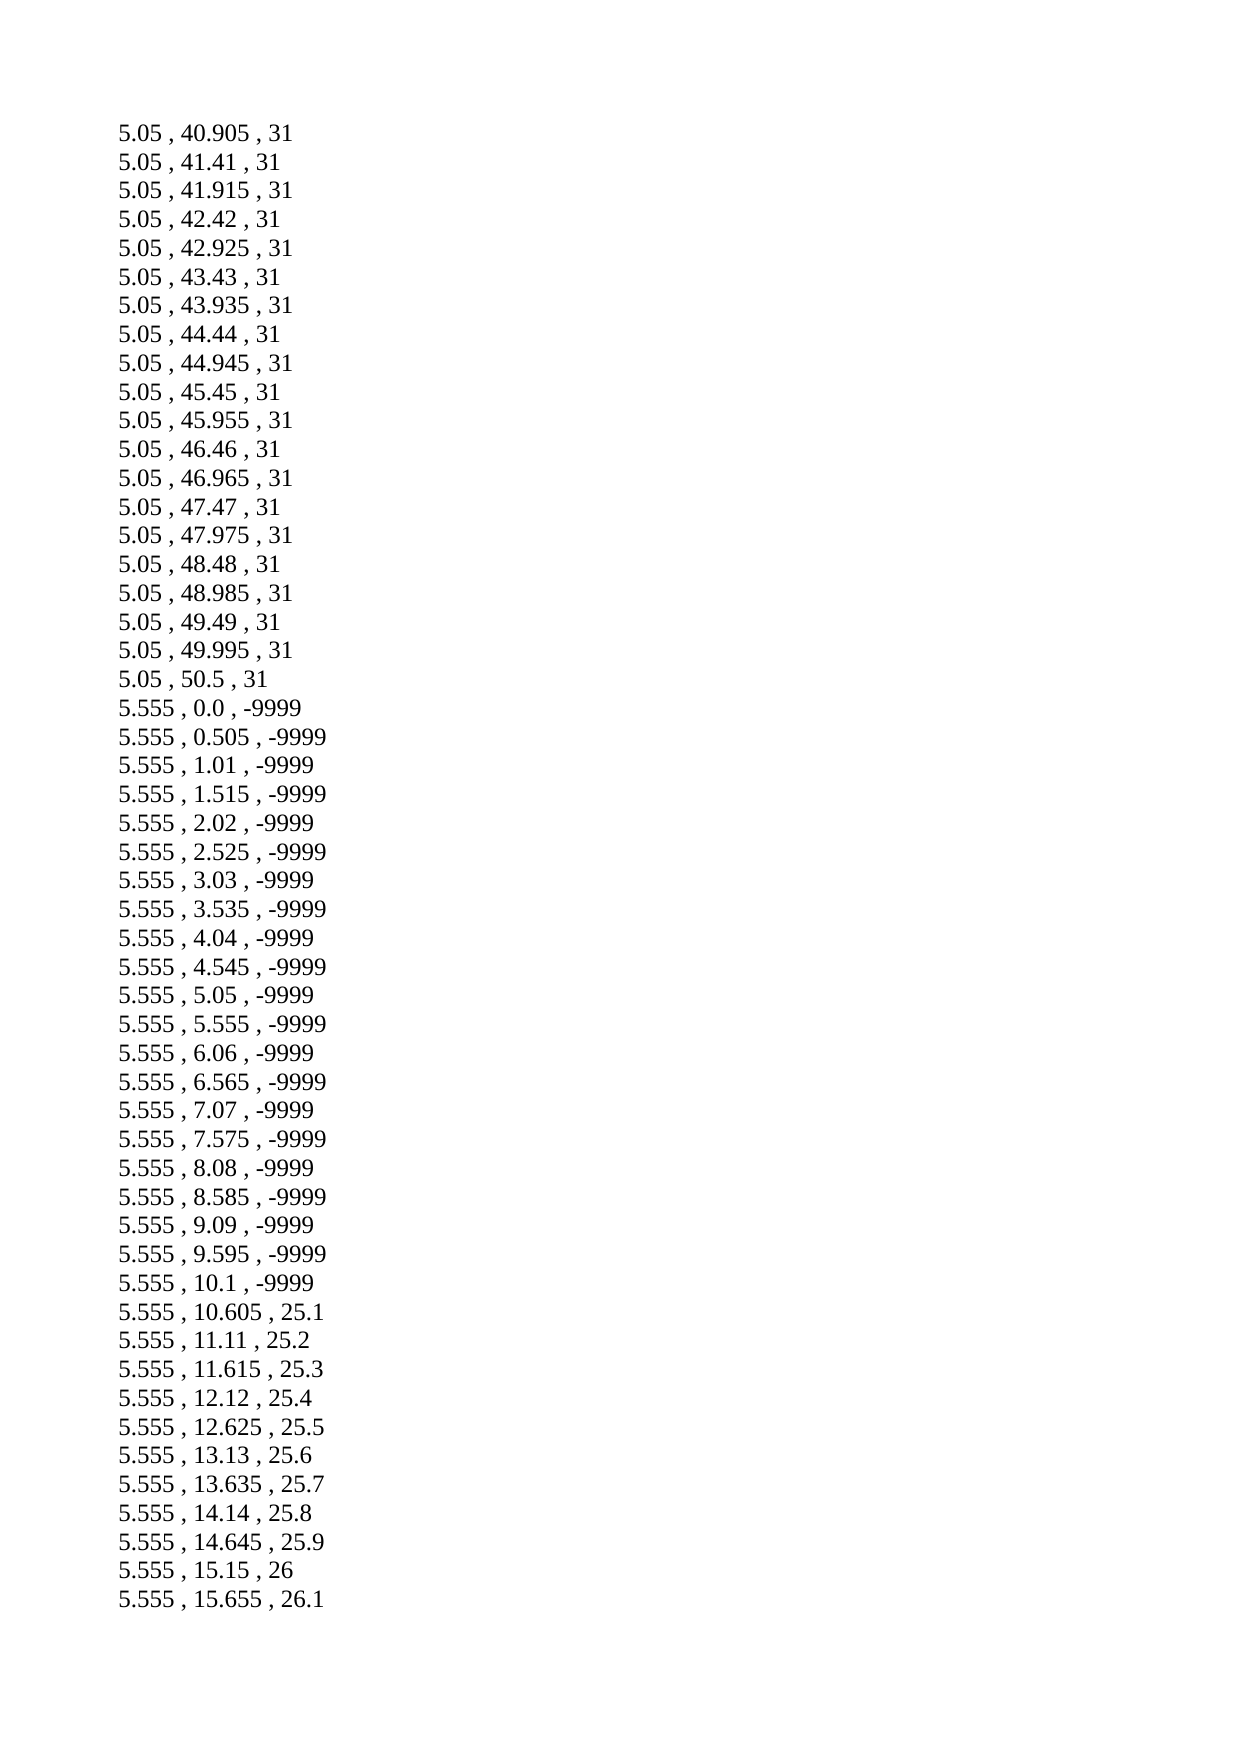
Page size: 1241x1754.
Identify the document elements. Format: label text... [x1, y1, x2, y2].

text 5.555 , 5.05 , -9999 [118, 981, 1122, 1009]
text 5.05 , 46.46 , 31 [118, 434, 1122, 463]
text 5.05 , 41.41 , 31 [118, 147, 1122, 176]
text 5.555 , 3.03 , -9999 [118, 866, 1122, 894]
text 5.05 , 50.5 , 31 [118, 664, 1122, 693]
text 5.05 , 43.935 , 31 [118, 291, 1122, 319]
text 5.05 , 44.945 , 31 [118, 348, 1122, 377]
text 5.05 , 43.43 , 31 [118, 262, 1122, 291]
text 5.555 , 8.585 , -9999 [118, 1182, 1122, 1211]
text 5.555 , 15.15 , 26 [118, 1556, 1122, 1584]
text 5.555 , 6.06 , -9999 [118, 1038, 1122, 1067]
text 5.05 , 42.925 , 31 [118, 233, 1122, 262]
text 5.05 , 49.49 , 31 [118, 607, 1122, 636]
text 5.05 , 45.45 , 31 [118, 377, 1122, 406]
text 5.555 , 14.645 , 25.9 [118, 1527, 1122, 1556]
text 5.555 , 7.07 , -9999 [118, 1096, 1122, 1124]
text 5.555 , 0.0 , -9999 [118, 693, 1122, 722]
text 5.555 , 13.13 , 25.6 [118, 1441, 1122, 1469]
text 5.555 , 14.14 , 25.8 [118, 1498, 1122, 1527]
text 5.05 , 49.995 , 31 [118, 636, 1122, 664]
text 5.555 , 11.11 , 25.2 [118, 1326, 1122, 1354]
text 5.555 , 1.01 , -9999 [118, 751, 1122, 779]
text 5.05 , 42.42 , 31 [118, 204, 1122, 233]
text 5.05 , 48.48 , 31 [118, 549, 1122, 578]
text 5.555 , 8.08 , -9999 [118, 1153, 1122, 1182]
text 5.05 , 44.44 , 31 [118, 319, 1122, 348]
text 5.555 , 6.565 , -9999 [118, 1067, 1122, 1096]
text 5.05 , 45.955 , 31 [118, 406, 1122, 434]
text 5.555 , 10.605 , 25.1 [118, 1297, 1122, 1326]
text 5.05 , 47.975 , 31 [118, 521, 1122, 549]
text 5.555 , 12.625 , 25.5 [118, 1412, 1122, 1441]
text 5.05 , 48.985 , 31 [118, 578, 1122, 607]
text 5.05 , 46.965 , 31 [118, 463, 1122, 492]
text 5.555 , 12.12 , 25.4 [118, 1383, 1122, 1412]
text 5.555 , 15.655 , 26.1 [118, 1584, 1122, 1613]
text 5.555 , 13.635 , 25.7 [118, 1469, 1122, 1498]
text 5.555 , 2.02 , -9999 [118, 808, 1122, 837]
text 5.555 , 9.595 , -9999 [118, 1239, 1122, 1268]
text 5.555 , 11.615 , 25.3 [118, 1354, 1122, 1383]
text 5.555 , 4.545 , -9999 [118, 952, 1122, 981]
text 5.555 , 2.525 , -9999 [118, 837, 1122, 866]
text 5.05 , 47.47 , 31 [118, 492, 1122, 521]
text 5.05 , 40.905 , 31 [118, 118, 1122, 147]
text 5.555 , 0.505 , -9999 [118, 722, 1122, 751]
text 5.555 , 3.535 , -9999 [118, 894, 1122, 923]
text 5.555 , 1.515 , -9999 [118, 779, 1122, 808]
text 5.555 , 10.1 , -9999 [118, 1268, 1122, 1297]
text 5.05 , 41.915 , 31 [118, 176, 1122, 204]
text 5.555 , 5.555 , -9999 [118, 1009, 1122, 1038]
text 5.555 , 9.09 , -9999 [118, 1211, 1122, 1239]
text 5.555 , 7.575 , -9999 [118, 1124, 1122, 1153]
text 5.555 , 4.04 , -9999 [118, 923, 1122, 952]
